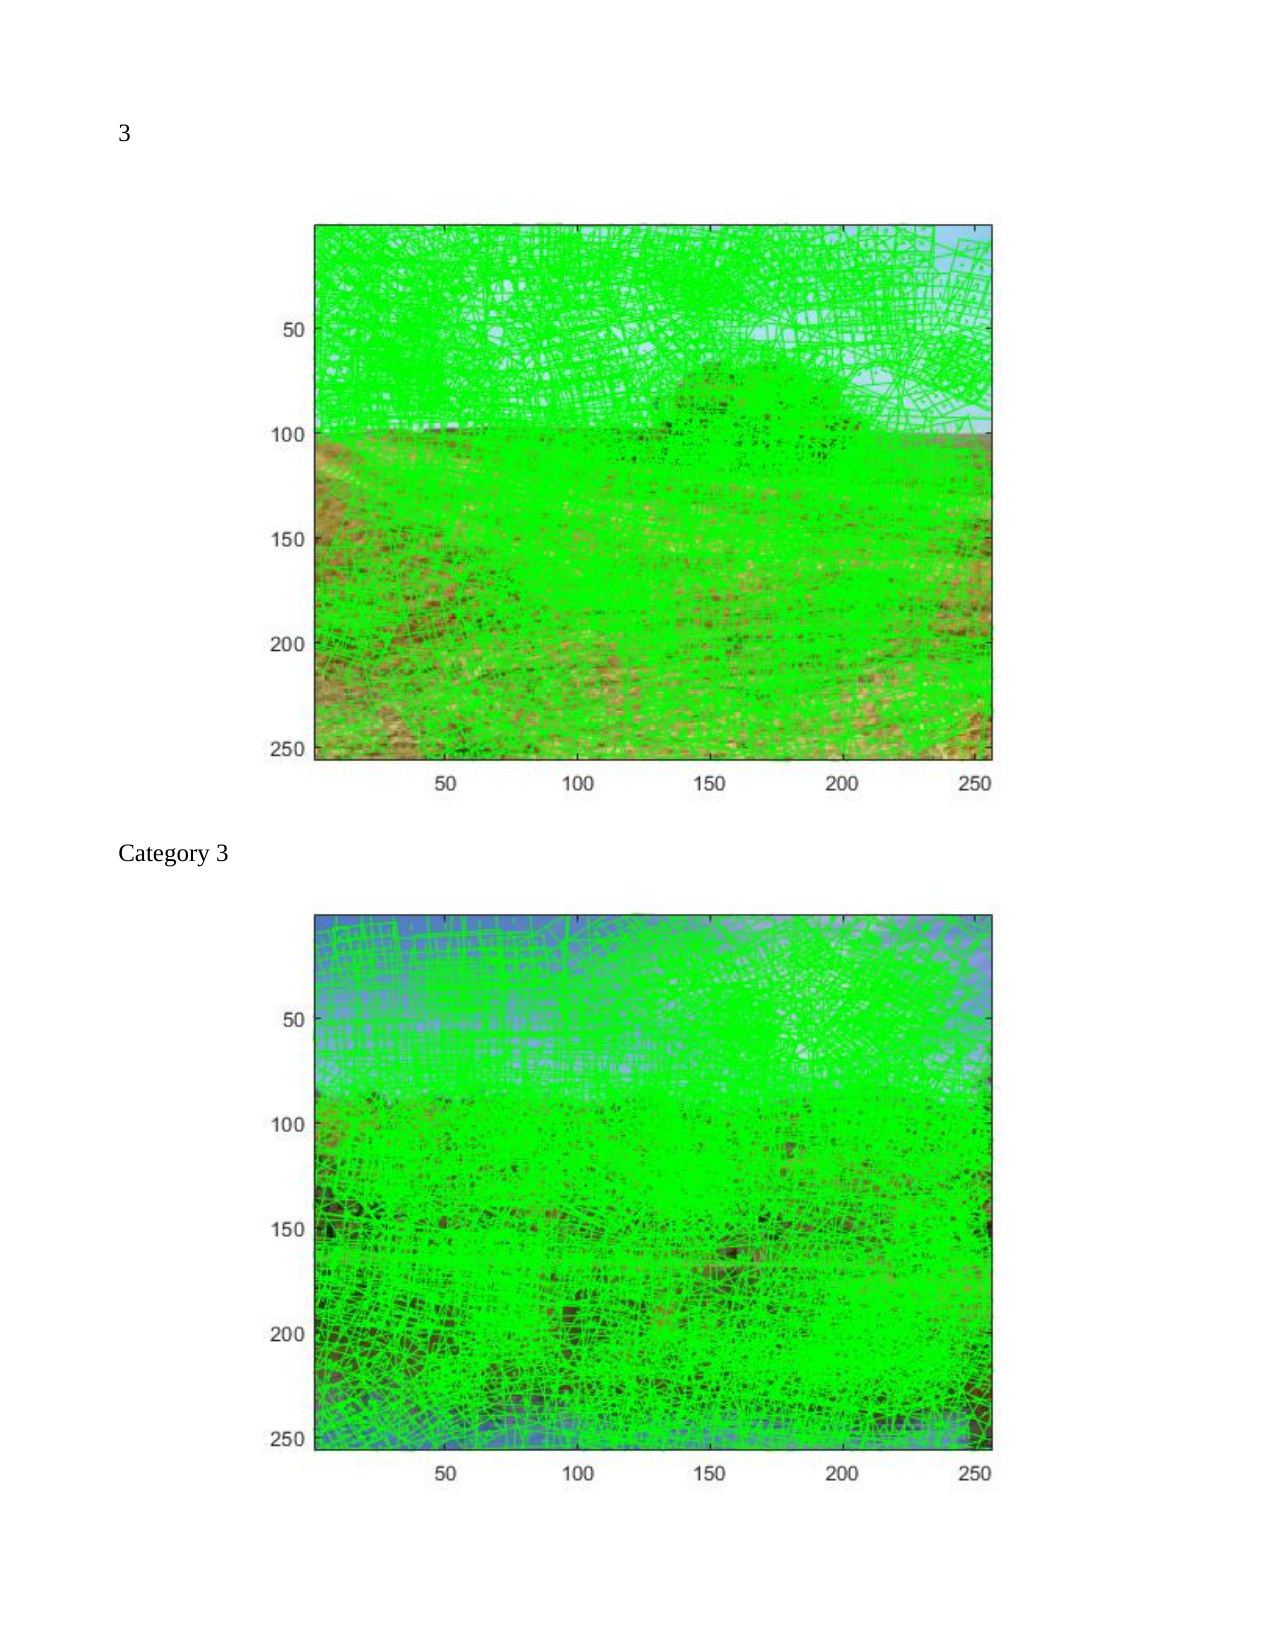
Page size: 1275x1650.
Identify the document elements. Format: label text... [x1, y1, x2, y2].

picture [200, 176, 1075, 833]
text Category 3 [118, 838, 1157, 866]
picture [200, 866, 1075, 1523]
